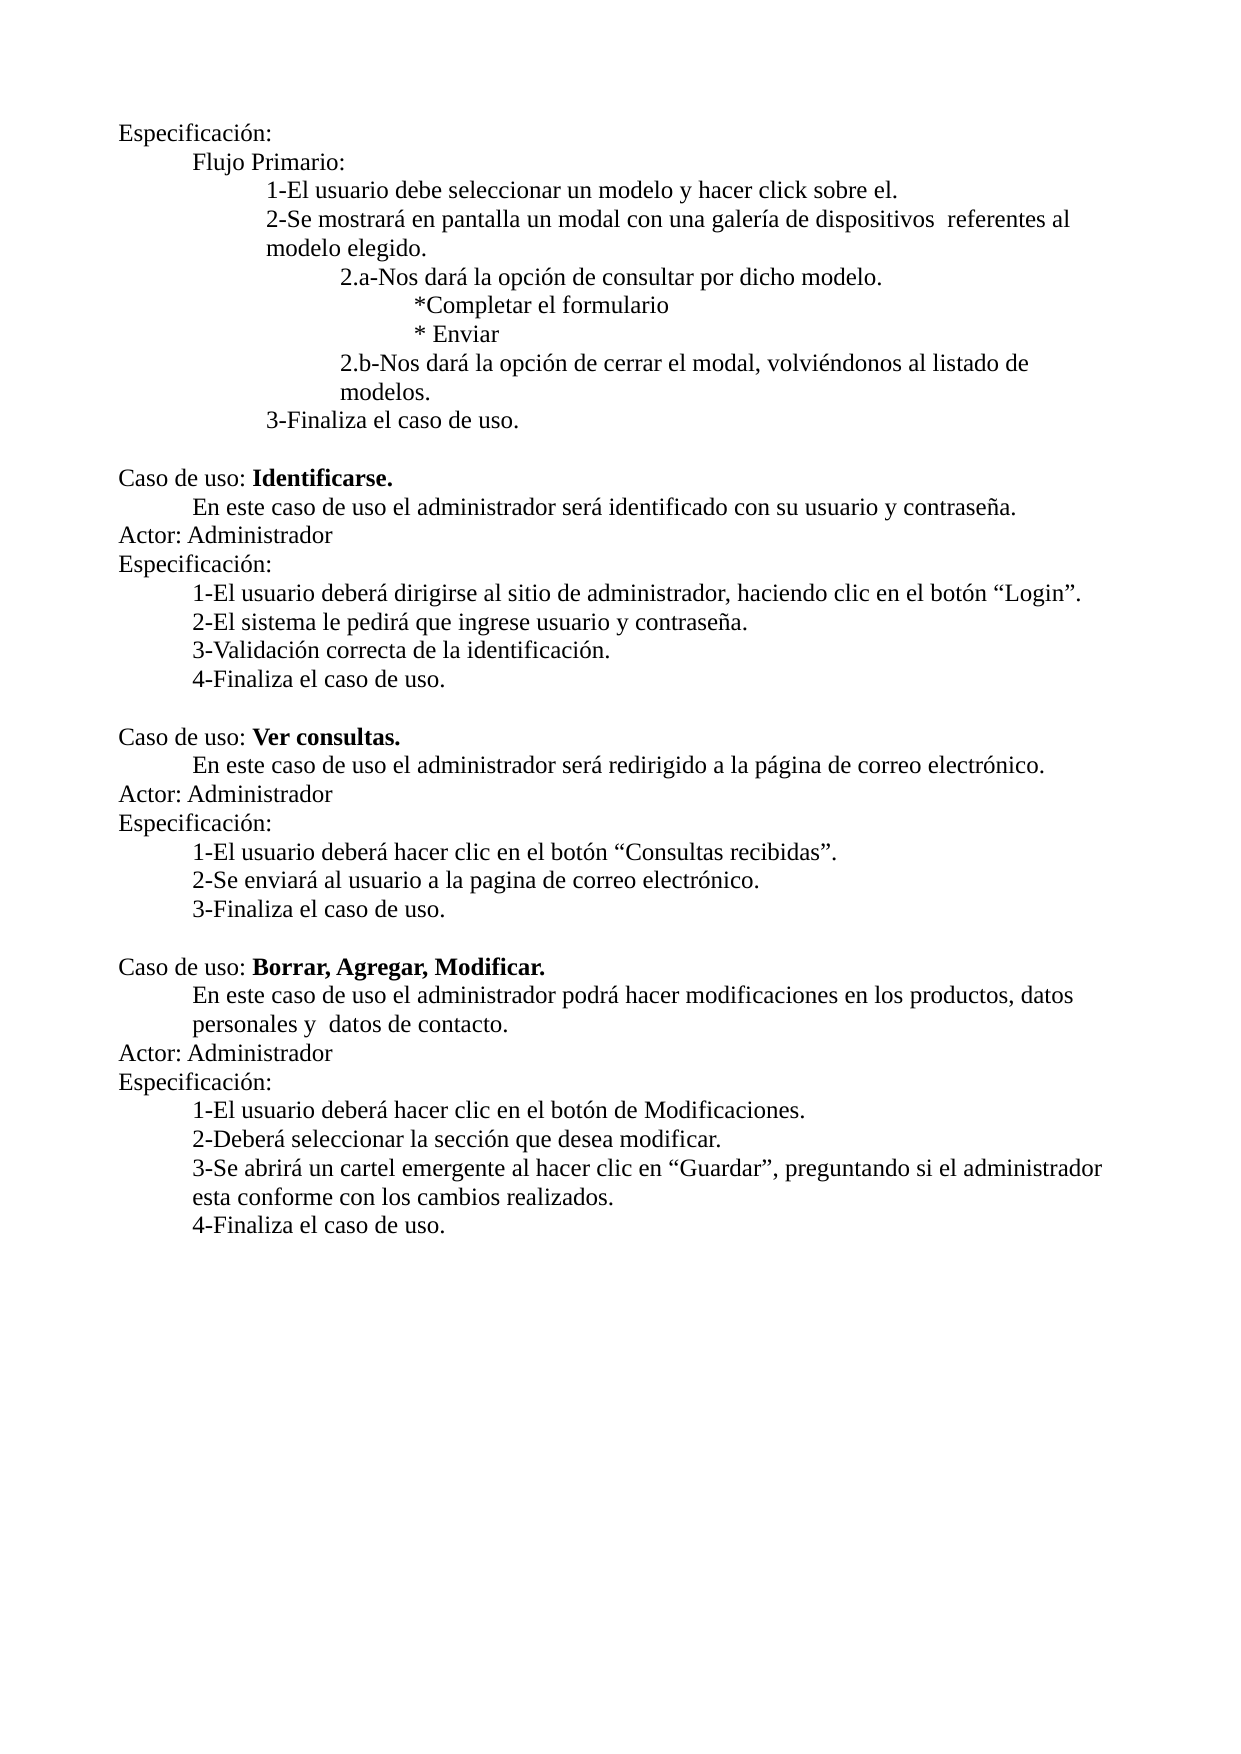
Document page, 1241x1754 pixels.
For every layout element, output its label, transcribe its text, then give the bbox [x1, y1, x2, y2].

text 3-Finaliza el caso de uso. [118, 894, 1122, 923]
text * Enviar [118, 319, 1122, 348]
text En este caso de uso el administrador será identificado con su usuario y contraseña. [118, 492, 1122, 521]
text 1-El usuario deberá hacer clic en el botón de Modificaciones. [118, 1096, 1122, 1124]
text Actor: Administrador [118, 1038, 1122, 1067]
text Flujo Primario: [118, 147, 1122, 176]
text 2-Deberá seleccionar la sección que desea modificar. [118, 1124, 1122, 1153]
text 3-Se abrirá un cartel emergente al hacer clic en “Guardar”, preguntando si el administrador esta conforme con los cambios realizados. [118, 1153, 1122, 1211]
text En este caso de uso el administrador podrá hacer modificaciones en los productos, datos personales y datos de contacto. [118, 981, 1122, 1038]
text 2-Se enviará al usuario a la pagina de correo electrónico. [118, 866, 1122, 894]
text 1-El usuario deberá hacer clic en el botón “Consultas recibidas”. [118, 837, 1122, 866]
text Caso de uso: Borrar, Agregar, Modificar. [118, 952, 1122, 981]
text Especificación: [118, 808, 1122, 837]
text 4-Finaliza el caso de uso. [118, 1211, 1122, 1239]
text *Completar el formulario [118, 291, 1122, 319]
text Actor: Administrador [118, 779, 1122, 808]
text Especificación: [118, 1067, 1122, 1096]
text 2.b-Nos dará la opción de cerrar el modal, volviéndonos al listado de modelos. [118, 348, 1122, 406]
text 2.a-Nos dará la opción de consultar por dicho modelo. [118, 262, 1122, 291]
text 1-El usuario deberá dirigirse al sitio de administrador, haciendo clic en el botón “Login”. [118, 578, 1122, 607]
text Especificación: [118, 118, 1122, 147]
text Caso de uso: Ver consultas. [118, 722, 1122, 751]
text 2-Se mostrará en pantalla un modal con una galería de dispositivos referentes al modelo elegido. [118, 204, 1122, 262]
text 1-El usuario debe seleccionar un modelo y hacer click sobre el. [118, 176, 1122, 204]
text Especificación: [118, 549, 1122, 578]
text 3-Finaliza el caso de uso. [118, 406, 1122, 434]
text 4-Finaliza el caso de uso. [118, 664, 1122, 693]
text 2-El sistema le pedirá que ingrese usuario y contraseña. [118, 607, 1122, 636]
text Actor: Administrador [118, 521, 1122, 549]
text Caso de uso: Identificarse. [118, 463, 1122, 492]
text En este caso de uso el administrador será redirigido a la página de correo electrónico. [118, 751, 1122, 779]
text 3-Validación correcta de la identificación. [118, 636, 1122, 664]
